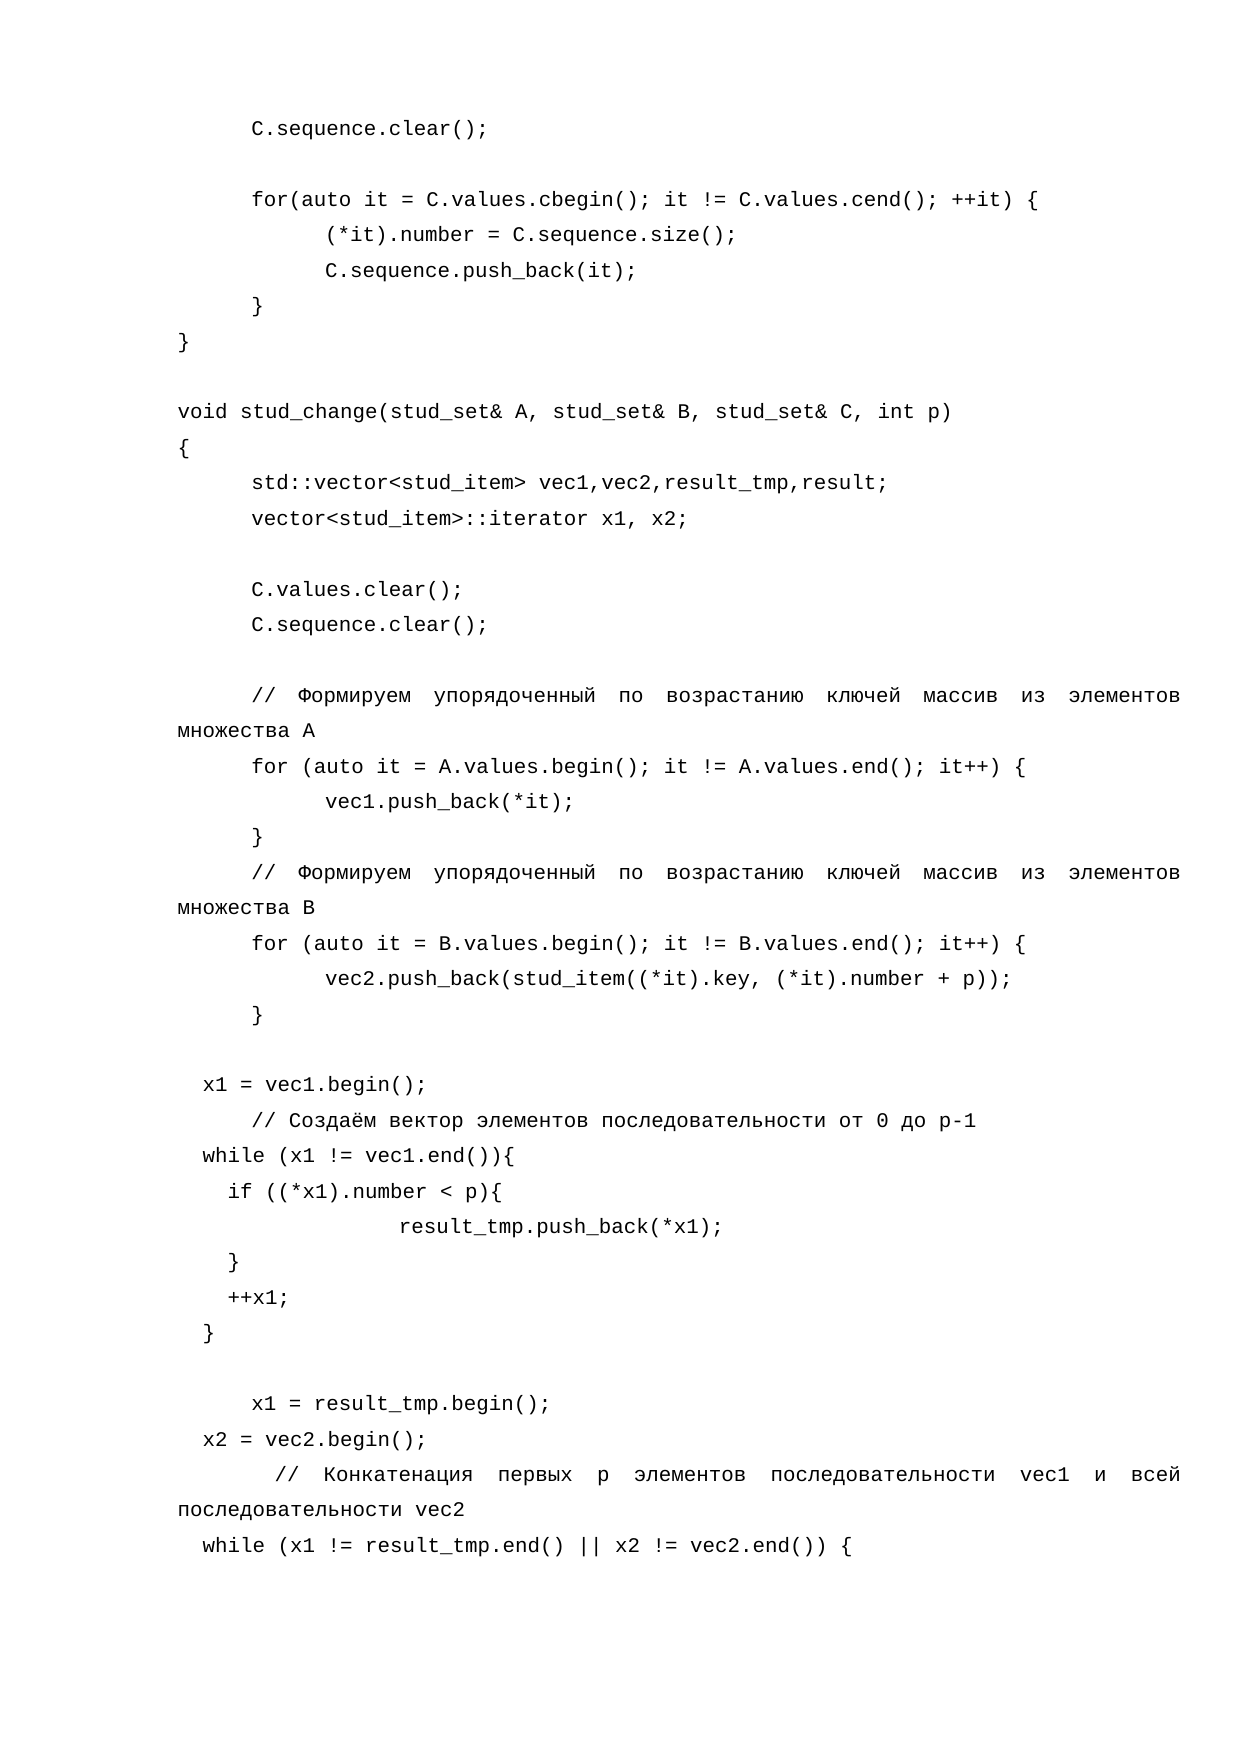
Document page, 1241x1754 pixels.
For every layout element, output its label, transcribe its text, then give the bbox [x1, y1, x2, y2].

text vec1.push_back(*it); [177, 791, 1181, 815]
text while (x1 != result_tmp.end() || x2 != vec2.end()) { [177, 1535, 1181, 1558]
text } [177, 1003, 1181, 1027]
text // Формируем упорядоченный по возрастанию ключей массив из элементов множества A [177, 685, 1181, 744]
text C.sequence.push_back(it); [177, 260, 1181, 283]
text for (auto it = A.values.begin(); it != A.values.end(); it++) { [177, 756, 1181, 779]
text vector<stud_item>::iterator x1, x2; [177, 508, 1181, 531]
text } [177, 1251, 1181, 1275]
text } [177, 1322, 1181, 1346]
text // Формируем упорядоченный по возрастанию ключей массив из элементов множества B [177, 862, 1181, 921]
text } [177, 331, 1181, 354]
text x2 = vec2.begin(); [177, 1428, 1181, 1452]
text result_tmp.push_back(*x1); [177, 1216, 1181, 1240]
text std::vector<stud_item> vec1,vec2,result_tmp,result; [177, 472, 1181, 496]
text (*it).number = C.sequence.size(); [177, 224, 1181, 248]
text C.sequence.clear(); [177, 614, 1181, 638]
text // Создаём вектор элементов последовательности от 0 до p-1 [177, 1110, 1181, 1133]
text } [177, 826, 1181, 850]
text ++x1; [177, 1287, 1181, 1311]
text void stud_change(stud_set& A, stud_set& B, stud_set& C, int p) [177, 401, 1181, 425]
text x1 = result_tmp.begin(); [177, 1393, 1181, 1417]
text // Конкатенация первых p элементов последовательности vec1 и всей последовательности vec2 [177, 1464, 1181, 1523]
text } [177, 295, 1181, 319]
text for(auto it = C.values.cbegin(); it != C.values.cend(); ++it) { [177, 189, 1181, 213]
text while (x1 != vec1.end()){ [177, 1145, 1181, 1169]
text { [177, 437, 1181, 461]
text C.sequence.clear(); [177, 118, 1181, 142]
text for (auto it = B.values.begin(); it != B.values.end(); it++) { [177, 933, 1181, 956]
text vec2.push_back(stud_item((*it).key, (*it).number + p)); [177, 968, 1181, 992]
text C.values.clear(); [177, 578, 1181, 602]
text x1 = vec1.begin(); [177, 1074, 1181, 1098]
text if ((*x1).number < p){ [177, 1181, 1181, 1204]
